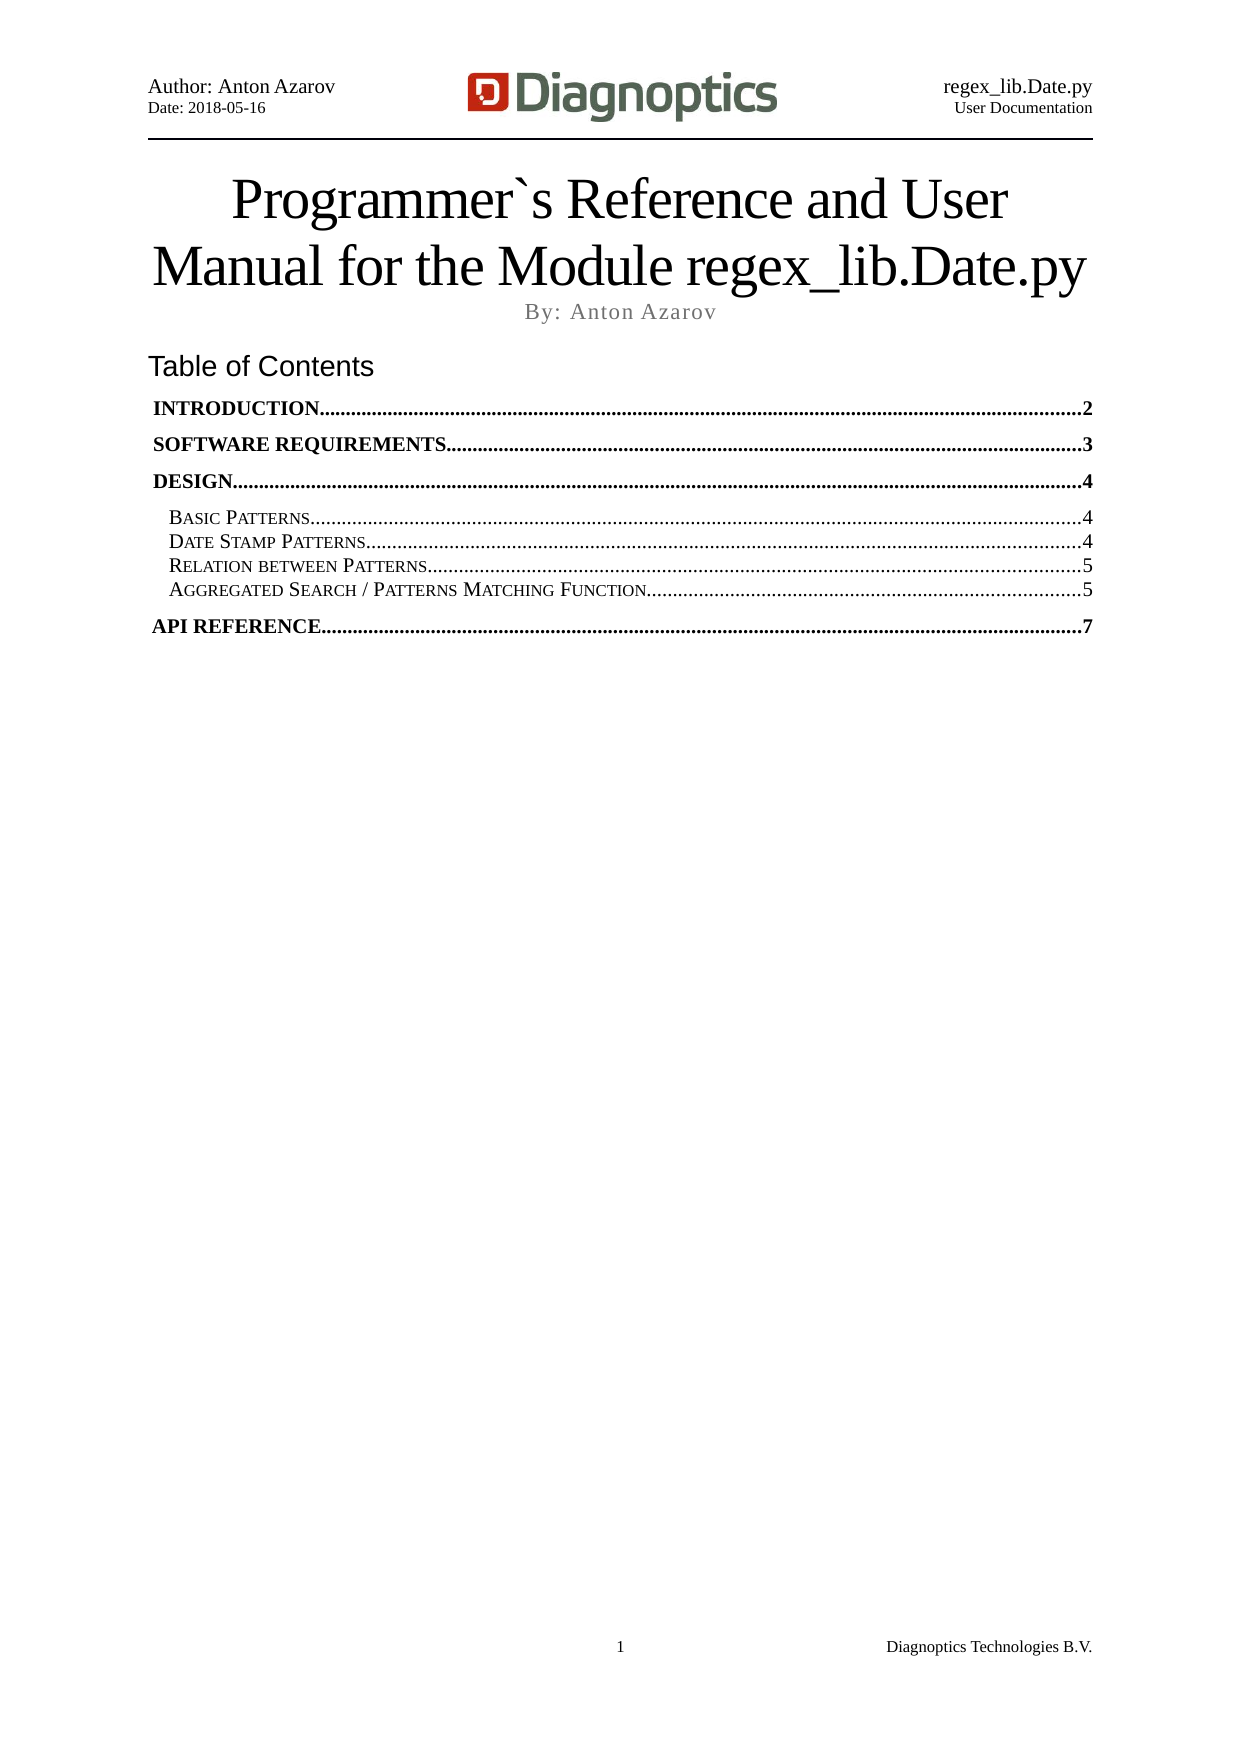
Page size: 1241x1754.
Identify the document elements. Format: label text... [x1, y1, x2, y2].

text Software Requirements 3 [148, 432, 1093, 456]
subtitle Table of Contents [148, 349, 1093, 383]
text Date Stamp Patterns 4 [168, 529, 1093, 553]
title Programmer`s Reference and User Manual for the Module regex_lib.Date.py [148, 164, 1093, 298]
text Relation between Patterns 5 [168, 553, 1093, 577]
text Introduction 2 [148, 395, 1093, 419]
text Basic Patterns 4 [168, 505, 1093, 529]
picture [467, 72, 777, 122]
text API Reference 7 [148, 614, 1093, 638]
text Aggregated Search / Patterns Matching Function 5 [168, 577, 1093, 601]
text Design 4 [148, 468, 1093, 493]
subtitle By: Anton Azarov [148, 298, 1093, 324]
